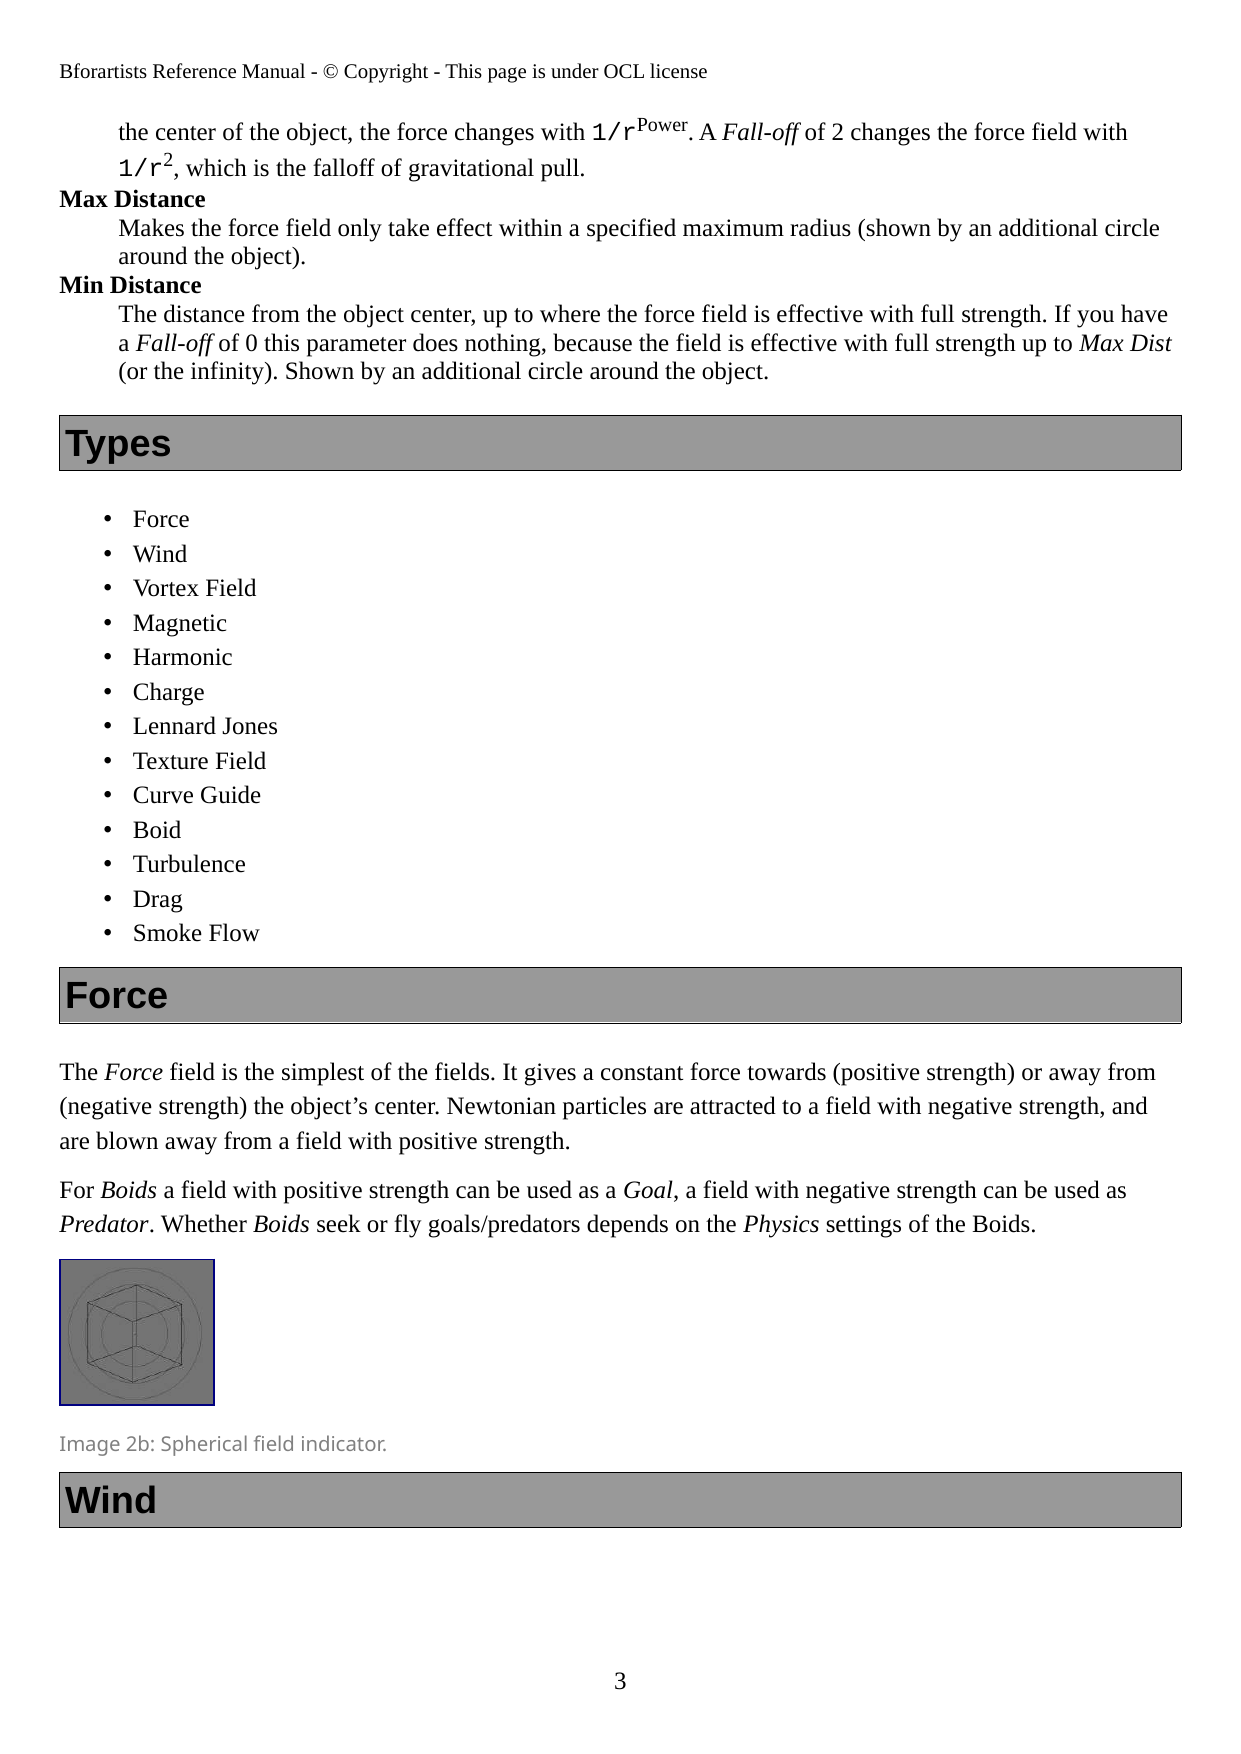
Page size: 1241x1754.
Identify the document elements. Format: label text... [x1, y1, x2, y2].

list Texture Field [103, 746, 1181, 774]
text The Force field is the simplest of the fields. It gives a constant force towards (positive strength) or away from (negative strength) the object’s center. Newtonian particles are attracted to a field with negative strength, and are blown away from a field with positive strength. [59, 1057, 1181, 1155]
list Force [103, 504, 1181, 533]
list Turbulence [103, 849, 1181, 878]
list Harmonic [103, 642, 1181, 671]
picture [61, 1260, 213, 1404]
list the center of the object, the force changes with 1/rPower. A Fall-off of 2 changes the force field with 1/r2, which is the falloff of gravitational pull. [118, 113, 1181, 184]
list Curve Guide [103, 780, 1181, 809]
list Vortex Field [103, 573, 1181, 602]
list The distance from the object center, up to where the force field is effective with full strength. If you have a Fall-off of 0 this parameter does nothing, because the field is effective with full strength up to Max Dist (or the infinity). Shown by an additional circle around the object. [118, 299, 1181, 385]
text Image 2b: Spherical field indicator. [59, 1426, 1181, 1457]
list Charge [103, 677, 1181, 706]
table_header Wind [60, 1473, 1181, 1527]
text For Boids a field with positive strength can be used as a Goal, a field with negative strength can be used as Predator. Whether Boids seek or fly goals/predators depends on the Physics settings of the Boids. [59, 1175, 1181, 1238]
list Magnetic [103, 608, 1181, 637]
list Drag [103, 884, 1181, 912]
subtitle Max Distance [59, 184, 1181, 213]
list Makes the force field only take effect within a specified maximum radius (shown by an additional circle around the object). [118, 213, 1181, 270]
list Smoke Flow [103, 918, 1181, 947]
table_header Force [60, 968, 1181, 1022]
list Lennard Jones [103, 711, 1181, 740]
table_header Types [60, 416, 1181, 470]
list Boid [103, 815, 1181, 843]
list Wind [103, 539, 1181, 568]
subtitle Min Distance [59, 270, 1181, 299]
